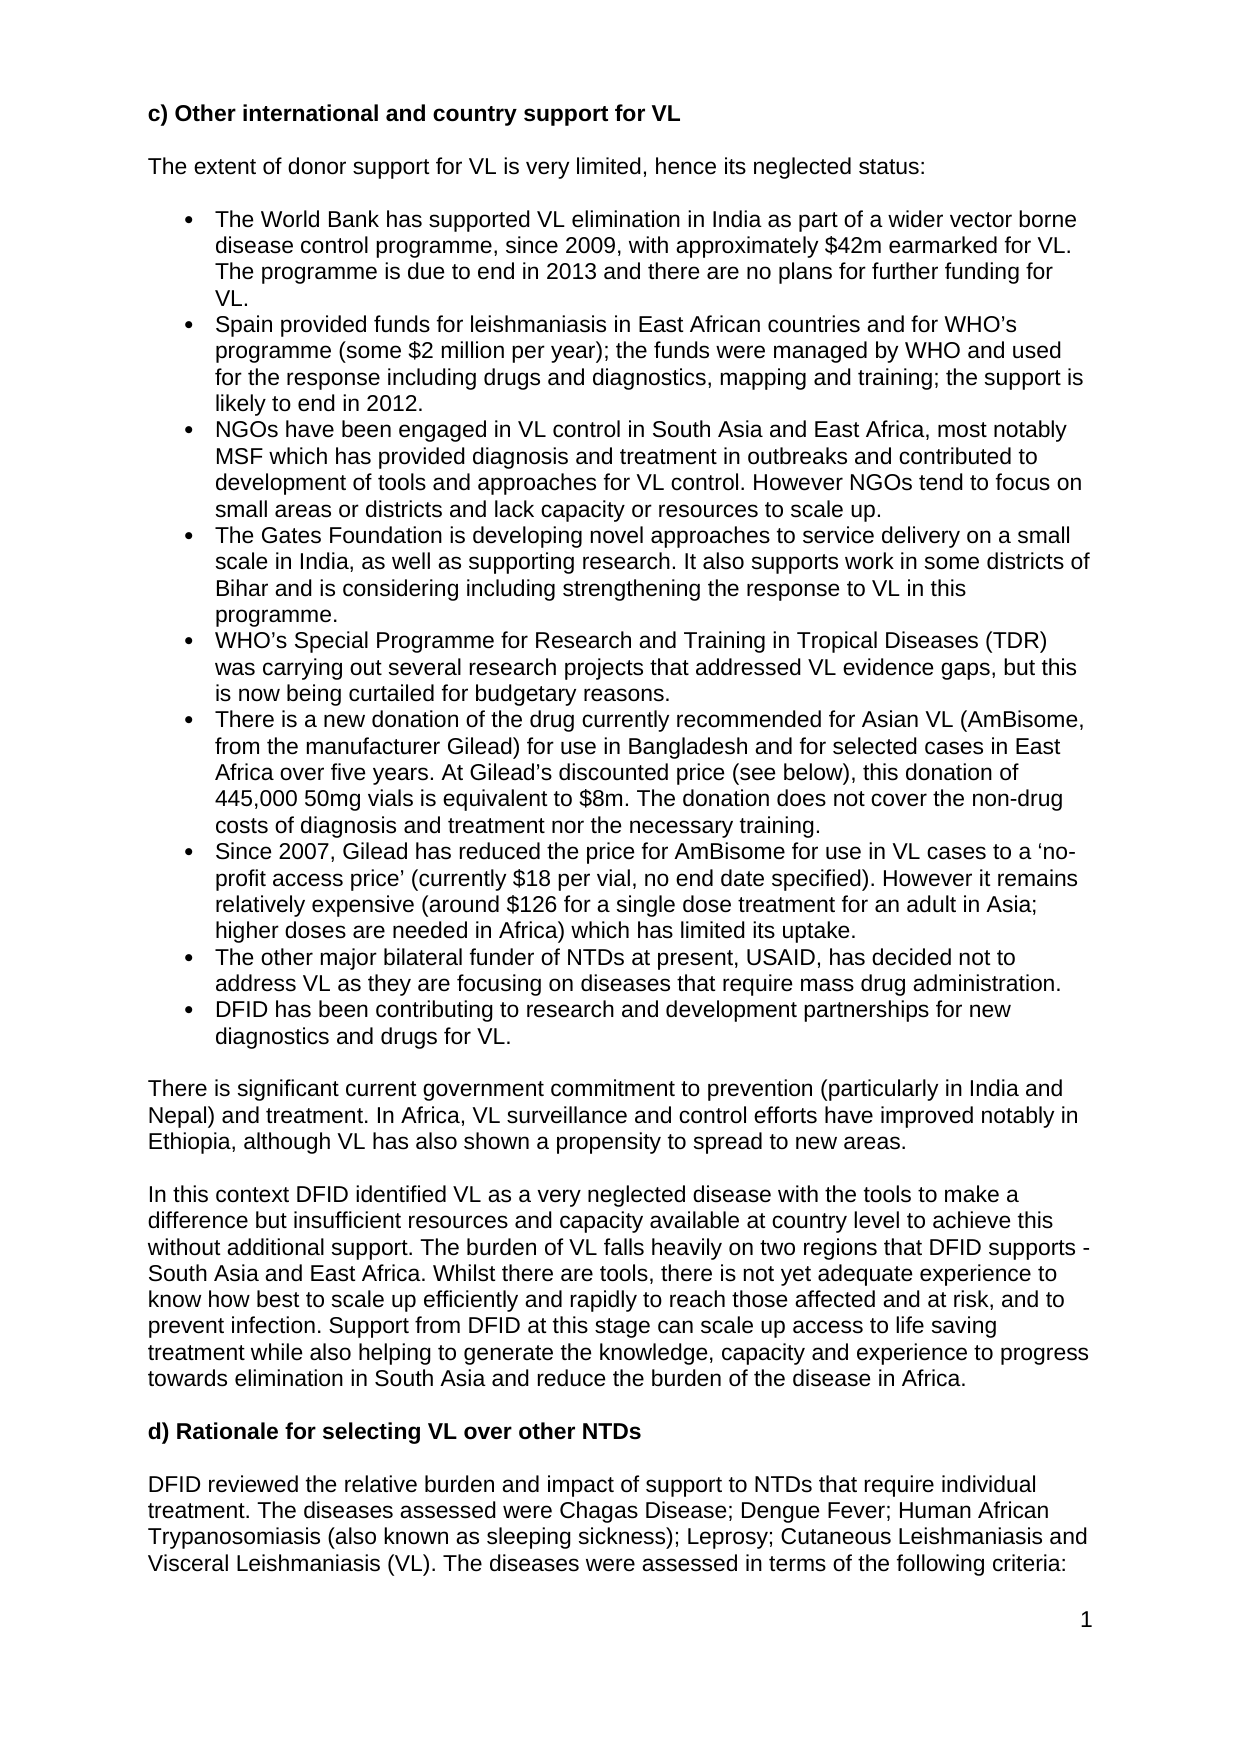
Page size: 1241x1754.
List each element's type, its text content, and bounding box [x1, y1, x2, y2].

list The World Bank has supported VL elimination in India as part of a wider vector borne disease control programme, since 2009, with approximately $42m earmarked for VL. The programme is due to end in 2013 and there are no plans for further funding for VL. [185, 206, 1092, 311]
list Since 2007, Gilead has reduced the price for AmBisome for use in VL cases to a ‘no-profit access price’ (currently $18 per vial, no end date specified). However it remains relatively expensive (around $126 for a single dose treatment for an adult in Asia; higher doses are needed in Africa) which has limited its uptake. [185, 838, 1092, 943]
list The Gates Foundation is developing novel approaches to service delivery on a small scale in India, as well as supporting research. It also supports work in some districts of Bihar and is considering including strengthening the response to VL in this programme. [185, 522, 1092, 627]
text In this context DFID identified VL as a very neglected disease with the tools to make a difference but insufficient resources and capacity available at country level to achieve this without additional support. The burden of VL falls heavily on two regions that DFID supports - South Asia and East Africa. Whilst there are tools, there is not yet adequate experience to know how best to scale up efficiently and rapidly to reach those affected and at risk, and to prevent infection. Support from DFID at this stage can scale up access to life saving treatment while also helping to generate the knowledge, capacity and experience to progress towards elimination in South Asia and reduce the burden of the disease in Africa. [148, 1181, 1092, 1392]
list WHO’s Special Programme for Research and Training in Tropical Diseases (TDR) was carrying out several research projects that addressed VL evidence gaps, but this is now being curtailed for budgetary reasons. [185, 627, 1092, 706]
text The extent of donor support for VL is very limited, hence its neglected status: [148, 153, 1092, 179]
text d) Rationale for selecting VL over other NTDs [148, 1418, 1092, 1444]
text DFID reviewed the relative burden and impact of support to NTDs that require individual treatment. The diseases assessed were Chagas Disease; Dengue Fever; Human African Trypanosomiasis (also known as sleeping sickness); Leprosy; Cutaneous Leishmaniasis and Visceral Leishmaniasis (VL). The diseases were assessed in terms of the following criteria: [148, 1471, 1092, 1576]
text c) Other international and country support for VL [148, 100, 1092, 127]
list NGOs have been engaged in VL control in South Asia and East Africa, most notably MSF which has provided diagnosis and treatment in outbreaks and contributed to development of tools and approaches for VL control. However NGOs tend to focus on small areas or districts and lack capacity or resources to scale up. [185, 416, 1092, 522]
list Spain provided funds for leishmaniasis in East African countries and for WHO’s programme (some $2 million per year); the funds were managed by WHO and used for the response including drugs and diagnostics, mapping and training; the support is likely to end in 2012. [185, 311, 1092, 416]
list DFID has been contributing to research and development partnerships for new diagnostics and drugs for VL. [185, 996, 1092, 1049]
text There is significant current government commitment to prevention (particularly in India and Nepal) and treatment. In Africa, VL surveillance and control efforts have improved notably in Ethiopia, although VL has also shown a propensity to spread to new areas. [148, 1075, 1092, 1154]
list The other major bilateral funder of NTDs at present, USAID, has decided not to address VL as they are focusing on diseases that require mass drug administration. [185, 943, 1092, 996]
list There is a new donation of the drug currently recommended for Asian VL (AmBisome, from the manufacturer Gilead) for use in Bangladesh and for selected cases in East Africa over five years. At Gilead’s discounted price (see below), this donation of 445,000 50mg vials is equivalent to $8m. The donation does not cover the non-drug costs of diagnosis and treatment nor the necessary training. [185, 706, 1092, 838]
